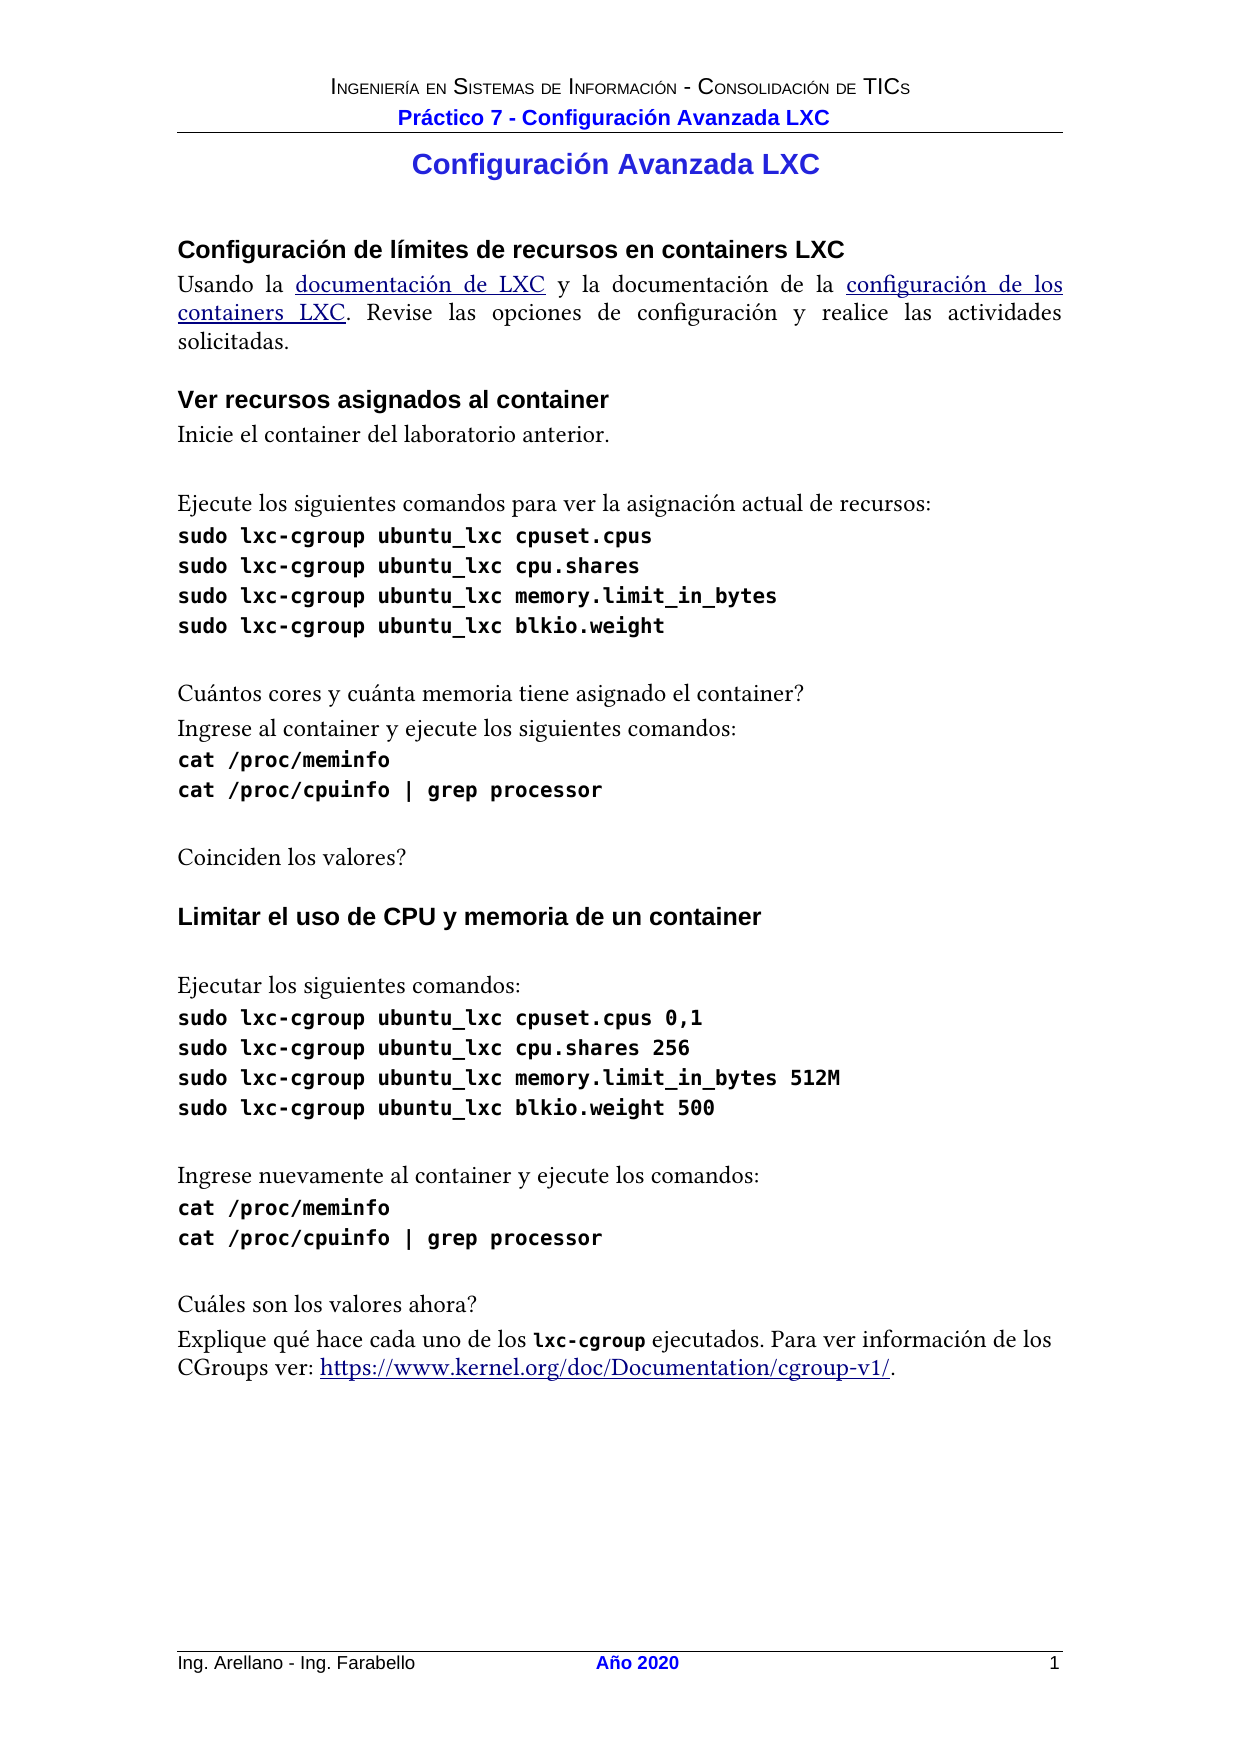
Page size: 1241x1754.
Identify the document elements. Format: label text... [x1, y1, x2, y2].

text sudo lxc-cgroup ubuntu_lxc memory.limit_in_bytes 512M [177, 1066, 1063, 1091]
text sudo lxc-cgroup ubuntu_lxc cpu.shares [177, 554, 1063, 578]
text sudo lxc-cgroup ubuntu_lxc cpuset.cpus [177, 524, 1063, 548]
text Ejecute los siguientes comandos para ver la asignación actual de recursos: [177, 489, 1063, 518]
text cat /proc/meminfo [177, 748, 1063, 772]
text Ingrese nuevamente al container y ejecute los comandos: [177, 1161, 1063, 1190]
subtitle Ver recursos asignados al container [177, 386, 1063, 414]
text sudo lxc-cgroup ubuntu_lxc blkio.weight 500 [177, 1096, 1063, 1121]
subtitle Limitar el uso de CPU y memoria de un container [177, 903, 1063, 931]
subtitle Configuración Avanzada LXC [177, 148, 1063, 180]
text cat /proc/cpuinfo | grep processor [177, 1226, 1063, 1250]
text Coinciden los valores? [177, 843, 1063, 872]
text Cuáles son los valores ahora? [177, 1291, 1063, 1319]
text cat /proc/meminfo [177, 1196, 1063, 1220]
text sudo lxc-cgroup ubuntu_lxc blkio.weight [177, 614, 1063, 639]
text sudo lxc-cgroup ubuntu_lxc cpuset.cpus 0,1 [177, 1006, 1063, 1030]
text Usando la documentación de LXC y la documentación de la configuración de los containers LXC. Revise las opciones de configuración y realice las actividades solicitadas. [177, 270, 1063, 355]
subtitle Configuración de límites de recursos en containers LXC [177, 235, 1063, 263]
text Ejecutar los siguientes comandos: [177, 971, 1063, 1000]
text Cuántos cores y cuánta memoria tiene asignado el container? [177, 679, 1063, 708]
text Ingrese al container y ejecute los siguientes comandos: [177, 714, 1063, 742]
text Inicie el container del laboratorio anterior. [177, 421, 1063, 449]
text cat /proc/cpuinfo | grep processor [177, 778, 1063, 803]
text sudo lxc-cgroup ubuntu_lxc memory.limit_in_bytes [177, 584, 1063, 609]
text Explique qué hace cada uno de los lxc-cgroup ejecutados. Para ver información de los CGroups ver: https://www.kernel.org/doc/Documentation/cgroup-v1/. [177, 1325, 1063, 1382]
text sudo lxc-cgroup ubuntu_lxc cpu.shares 256 [177, 1036, 1063, 1060]
